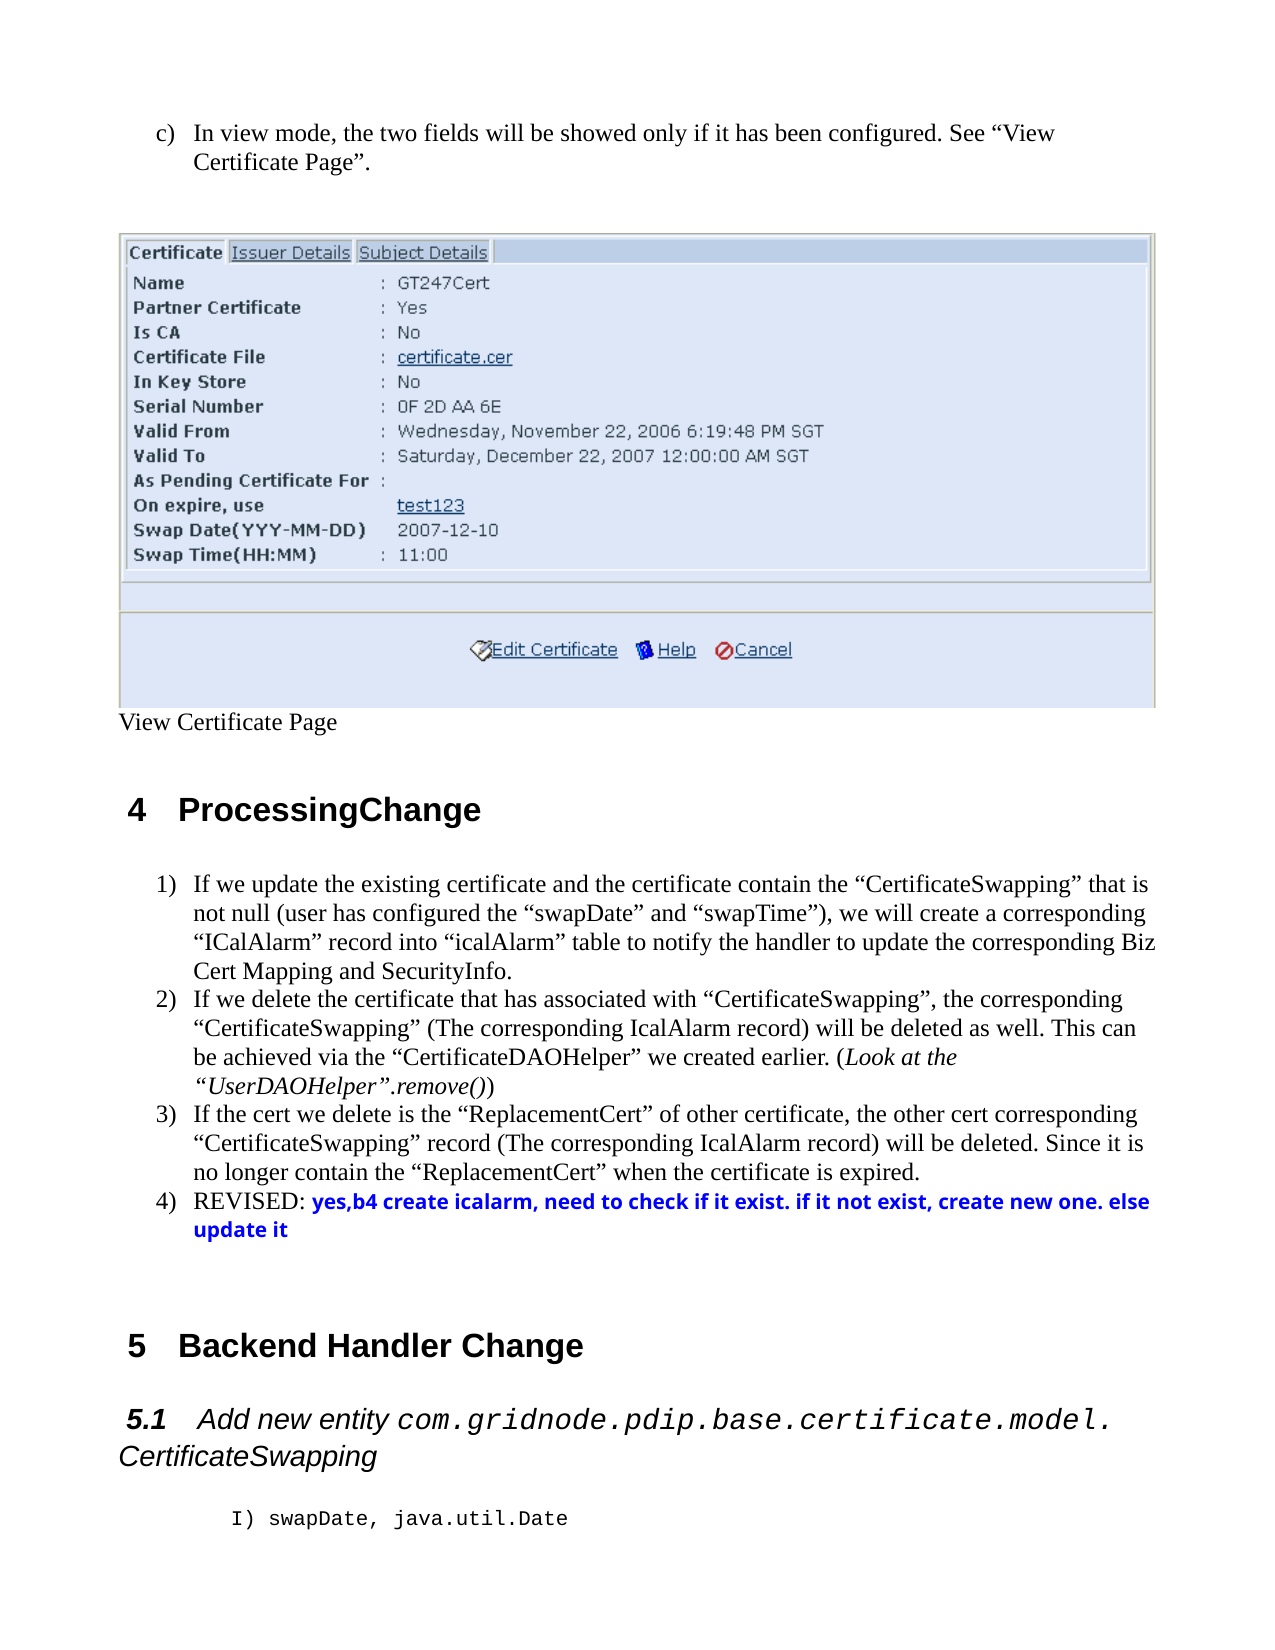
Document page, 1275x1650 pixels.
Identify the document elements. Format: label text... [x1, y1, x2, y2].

subtitle Backend Handler Change [118, 1326, 1157, 1365]
list In view mode, the two fields will be showed only if it has been configured. See “View Certificate Page”. [156, 118, 1157, 176]
subtitle ProcessingChange [118, 790, 1157, 828]
list swapDate, java.util.Date [231, 1508, 1157, 1532]
text View Certificate Page [118, 708, 1157, 736]
list REVISED: yes,b4 create icalarm, need to check if it exist. if it not exist, create new one. else update it [156, 1186, 1157, 1244]
list If we update the existing certificate and the certificate contain the “CertificateSwapping” that is not null (user has configured the “swapDate” and “swapTime”), we will create a corresponding “ICalAlarm” record into “icalAlarm” table to notify the handler to update the corresponding Biz Cert Mapping and SecurityInfo. [156, 869, 1157, 984]
subtitle Add new entity com.gridnode.pdip.base.certificate.model. CertificateSwapping [118, 1402, 1157, 1472]
list If the cert we delete is the “ReplacementCert” of other certificate, the other cert corresponding “CertificateSwapping” record (The corresponding IcalAlarm record) will be deleted. Since it is no longer contain the “ReplacementCert” when the certificate is expired. [156, 1099, 1157, 1186]
list If we delete the certificate that has associated with “CertificateSwapping”, the corresponding “CertificateSwapping” (The corresponding IcalAlarm record) will be deleted as well. This can be achieved via the “CertificateDAOHelper” we created earlier. (Look at the “UserDAOHelper”.remove()) [156, 984, 1157, 1099]
picture [118, 233, 1157, 708]
